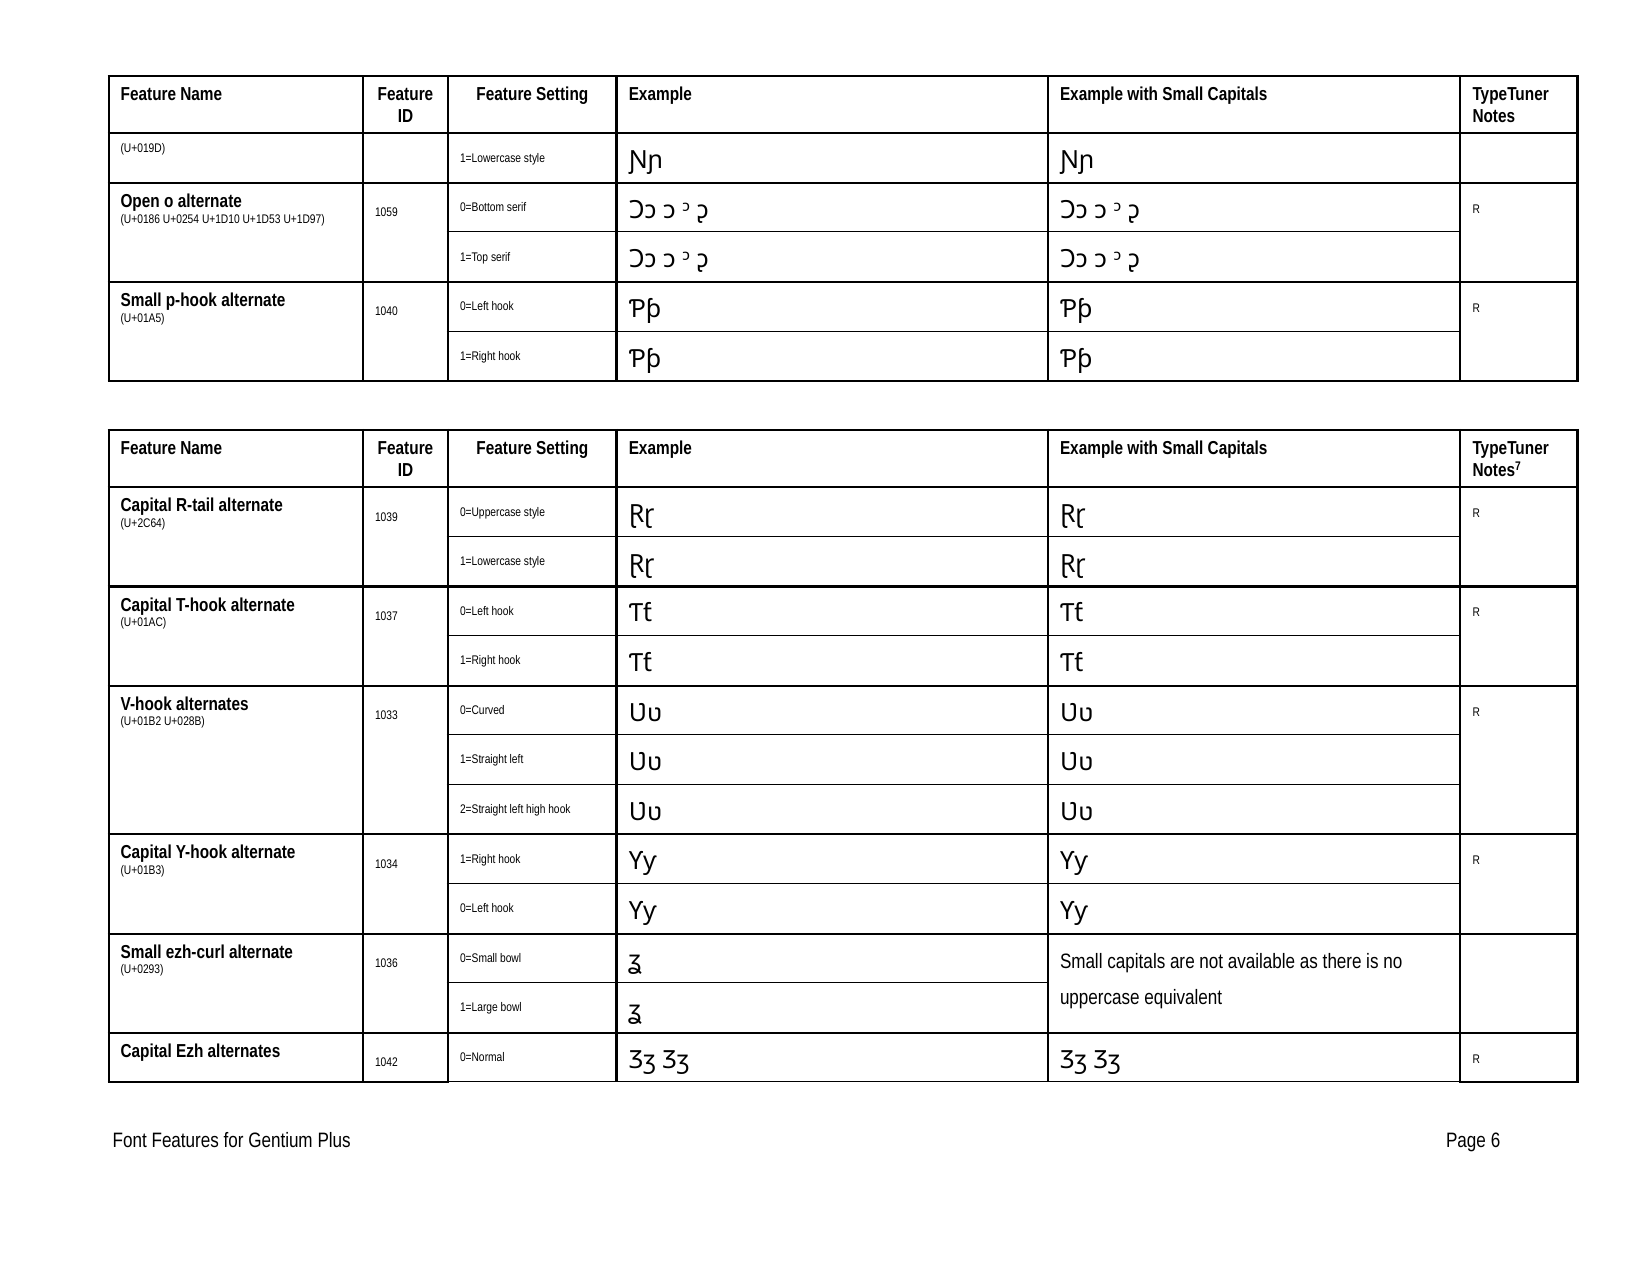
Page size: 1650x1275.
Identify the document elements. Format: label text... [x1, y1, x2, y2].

table_cell Ɽɽ [618, 488, 1047, 536]
table_cell [1461, 134, 1576, 182]
table_cell R [1461, 184, 1576, 281]
table_cell Capital T-hook alternate (U+01AC) [110, 588, 362, 684]
table_cell Ƭƭ [618, 636, 1047, 684]
table_cell Ɔɔ ᴐ ᵓ ᶗ [618, 232, 1047, 281]
table_cell R [1461, 283, 1576, 380]
table_header Feature Name [110, 431, 362, 486]
table_cell 0=Normal [449, 1034, 615, 1081]
table_cell 1034 [364, 835, 447, 932]
table_header Example [618, 77, 1047, 132]
table_cell 1037 [364, 588, 447, 684]
table_cell R [1461, 588, 1576, 684]
table_cell Ɽɽ [1049, 488, 1459, 536]
table_cell 0=Left hook [449, 884, 615, 932]
table_header Example with Small Capitals [1049, 77, 1459, 132]
table_cell Ɔɔ ᴐ ᵓ ᶗ [1049, 184, 1459, 231]
table_header Feature Name [110, 77, 362, 132]
table_cell Ʒʒ Ӡӡ [618, 1034, 1047, 1081]
table_cell Ʒʒ Ӡӡ [1049, 1034, 1459, 1081]
table_cell Small p-hook alternate (U+01A5) [110, 283, 362, 380]
table_cell R [1461, 1034, 1576, 1081]
table_cell 1=Lowercase style [449, 537, 615, 585]
table_cell R [1461, 687, 1576, 833]
table_cell Ʋʋ [618, 687, 1047, 734]
table_cell Ƥƥ [1049, 283, 1459, 331]
table_cell Ɽɽ [618, 537, 1047, 585]
table_cell 1=Top serif [449, 232, 615, 281]
table_cell 0=Small bowl [449, 935, 615, 982]
table_cell 1036 [364, 935, 447, 1032]
table_cell Ƭƭ [618, 588, 1047, 635]
table_cell [364, 134, 447, 182]
table_cell Ɔɔ ᴐ ᵓ ᶗ [618, 184, 1047, 231]
table_cell 1=Right hook [449, 332, 615, 380]
table_cell Small ezh-curl alternate (U+0293) [110, 935, 362, 1032]
table_cell 1033 [364, 687, 447, 833]
table_cell 1059 [364, 184, 447, 281]
table_cell Capital R-tail alternate (U+2C64) [110, 488, 362, 585]
table_cell 0=Curved [449, 687, 615, 734]
table_cell 0=Uppercase style [449, 488, 615, 536]
table_cell Open o alternate (U+0186 U+0254 U+1D10 U+1D53 U+1D97) [110, 184, 362, 281]
table_header TypeTuner Notes [1461, 431, 1576, 486]
table_cell Capital Ezh alternates [110, 1034, 362, 1081]
table_cell R [1461, 835, 1576, 932]
table_header Example [618, 431, 1047, 486]
table_cell Ƥƥ [1049, 332, 1459, 380]
table_cell Ƴƴ [1049, 835, 1459, 883]
table_cell 0=Bottom serif [449, 184, 615, 231]
table_cell Ɲɲ [1049, 134, 1459, 182]
table_cell Ƴƴ [618, 835, 1047, 883]
table_cell Small capitals are not available as there is no uppercase equivalent [1049, 935, 1459, 1032]
table_header Feature Setting [449, 77, 615, 132]
table_cell Ƥƥ [618, 283, 1047, 331]
table_cell Ʋʋ [1049, 785, 1459, 833]
table_cell 2=Straight left high hook [449, 785, 615, 833]
table_cell 1039 [364, 488, 447, 585]
table_cell Ʋʋ [618, 735, 1047, 784]
table_cell 1=Right hook [449, 835, 615, 883]
table_header Example with Small Capitals [1049, 431, 1459, 486]
table_cell ʓ [618, 935, 1047, 982]
table_cell 1=Large bowl [449, 983, 615, 1032]
table_header Feature ID [364, 431, 447, 486]
table_cell Ƭƭ [1049, 636, 1459, 684]
table_cell Ƴƴ [618, 884, 1047, 932]
table_cell 1=Right hook [449, 636, 615, 684]
table_header TypeTuner Notes [1461, 77, 1576, 132]
table_cell 1040 [364, 283, 447, 380]
table_cell Ƴƴ [1049, 884, 1459, 932]
table_cell Ʋʋ [618, 785, 1047, 833]
table_cell 0=Left hook [449, 283, 615, 331]
table_cell Ɲɲ [618, 134, 1047, 182]
table_cell 1=Lowercase style [449, 134, 615, 182]
table_cell Ƥƥ [618, 332, 1047, 380]
table_cell ʓ [618, 983, 1047, 1032]
table_cell Ʋʋ [1049, 735, 1459, 784]
table_cell R [1461, 488, 1576, 585]
table_cell Ʋʋ [1049, 687, 1459, 734]
table_cell Capital Y-hook alternate (U+01B3) [110, 835, 362, 932]
table_header Feature ID [364, 77, 447, 132]
table_header Feature Setting [449, 431, 615, 486]
table_cell (U+019D) [110, 134, 362, 182]
table_cell Ɽɽ [1049, 537, 1459, 585]
table_cell Ƭƭ [1049, 588, 1459, 635]
table_cell 1042 [364, 1034, 447, 1081]
table_cell 0=Left hook [449, 588, 615, 635]
table_cell Ɔɔ ᴐ ᵓ ᶗ [1049, 232, 1459, 281]
table_cell V-hook alternates (U+01B2 U+028B) [110, 687, 362, 833]
table_cell 1=Straight left [449, 735, 615, 784]
table_cell [1461, 935, 1576, 1032]
